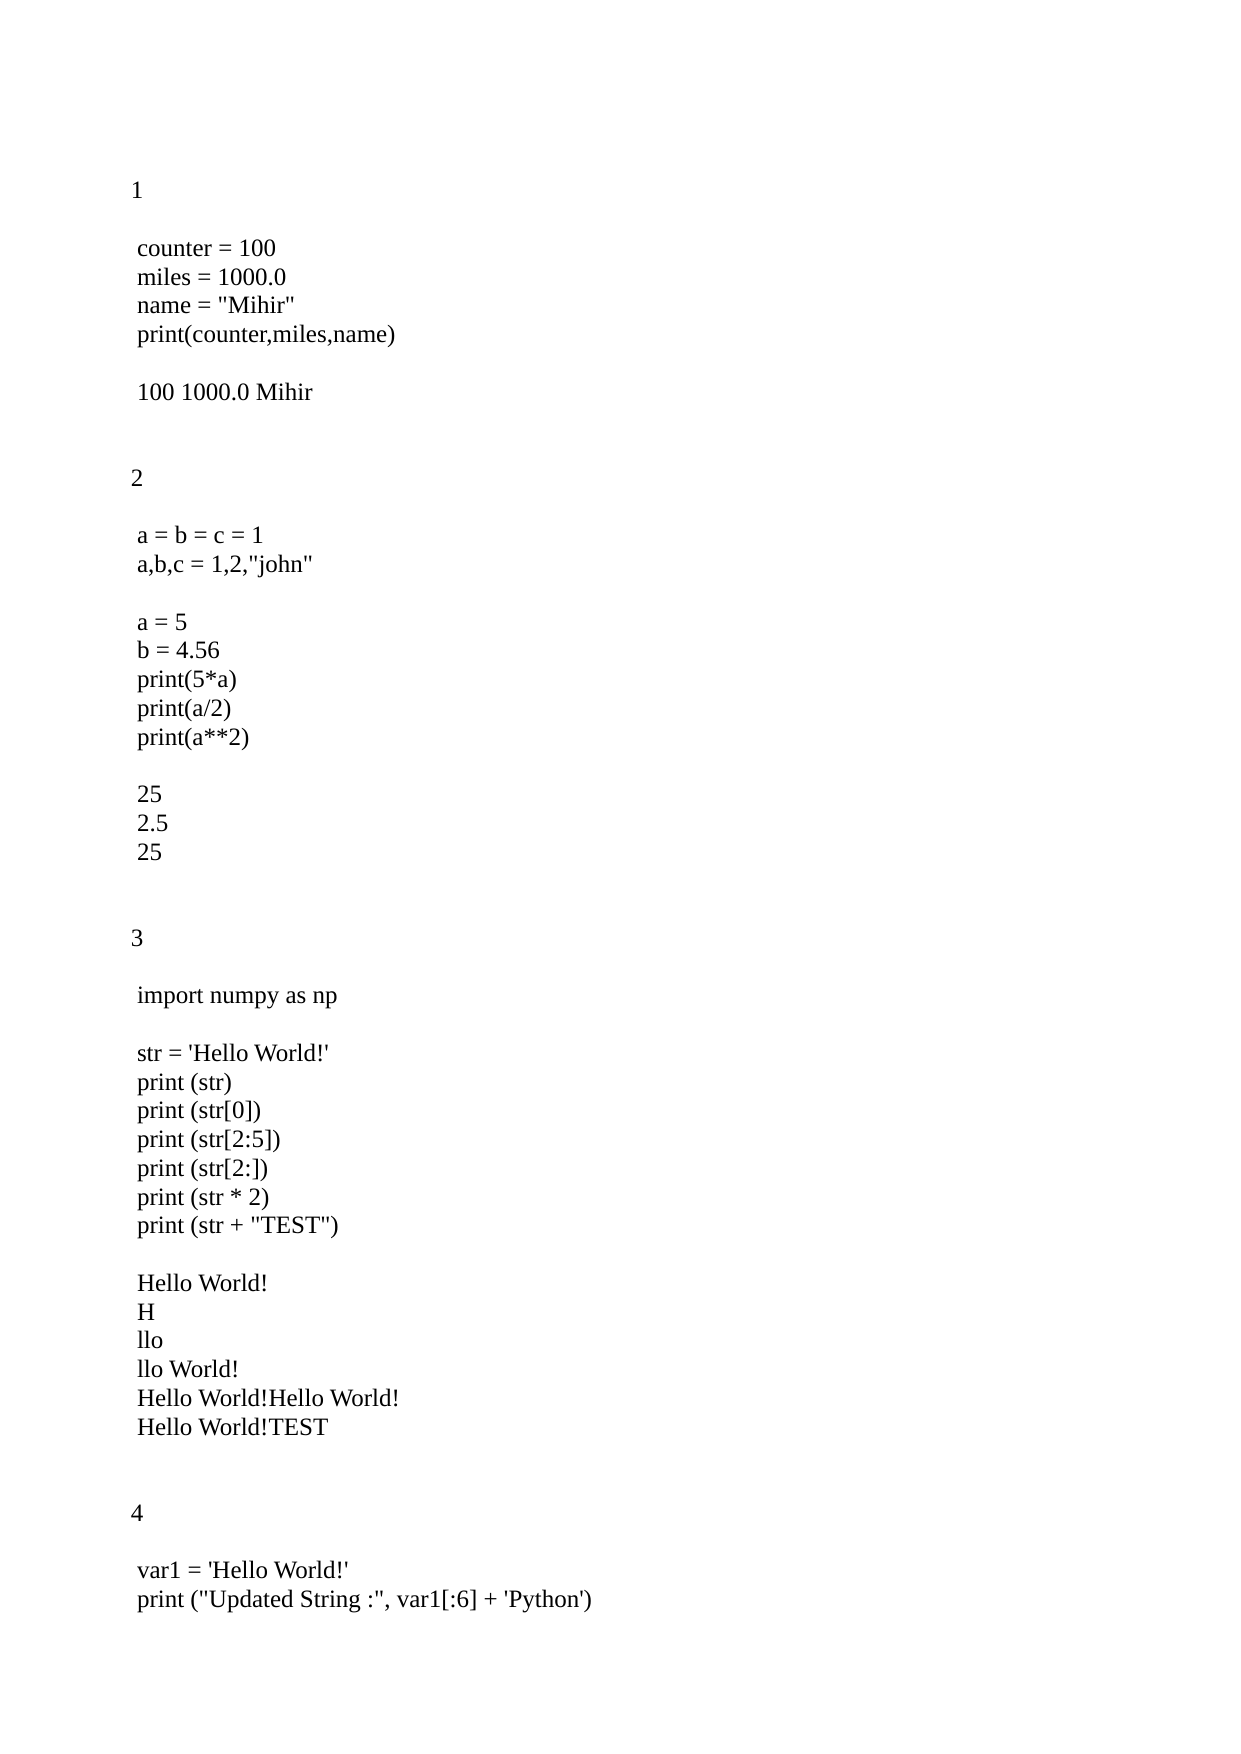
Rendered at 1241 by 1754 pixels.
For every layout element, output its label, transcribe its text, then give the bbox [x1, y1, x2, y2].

text miles = 1000.0 [118, 262, 1122, 291]
text 1 [118, 176, 1122, 204]
text print (str[2:5]) [118, 1124, 1122, 1153]
text var1 = 'Hello World!' [118, 1556, 1122, 1584]
text 3 [118, 923, 1122, 952]
text print (str * 2) [118, 1182, 1122, 1211]
text str = 'Hello World!' [118, 1038, 1122, 1067]
text llo World! [118, 1354, 1122, 1383]
text 25 [118, 837, 1122, 866]
text counter = 100 [118, 233, 1122, 262]
text a = 5 [118, 607, 1122, 636]
text 2.5 [118, 808, 1122, 837]
text print(counter,miles,name) [118, 319, 1122, 348]
text print (str[2:]) [118, 1153, 1122, 1182]
text print (str[0]) [118, 1096, 1122, 1124]
text print(a/2) [118, 693, 1122, 722]
text 25 [118, 779, 1122, 808]
text 100 1000.0 Mihir [118, 377, 1122, 406]
text 4 [118, 1498, 1122, 1527]
text Hello World!TEST [118, 1412, 1122, 1441]
text a,b,c = 1,2,"john" [118, 549, 1122, 578]
text name = "Mihir" [118, 291, 1122, 319]
text Hello World!Hello World! [118, 1383, 1122, 1412]
text 2 [118, 463, 1122, 492]
text print (str) [118, 1067, 1122, 1096]
text Hello World! [118, 1268, 1122, 1297]
text print(a**2) [118, 722, 1122, 751]
text print(5*a) [118, 664, 1122, 693]
text print ("Updated String :", var1[:6] + 'Python') [118, 1584, 1122, 1613]
text import numpy as np [118, 981, 1122, 1009]
text llo [118, 1326, 1122, 1354]
text print (str + "TEST") [118, 1211, 1122, 1239]
text H [118, 1297, 1122, 1326]
text a = b = c = 1 [118, 521, 1122, 549]
text b = 4.56 [118, 636, 1122, 664]
